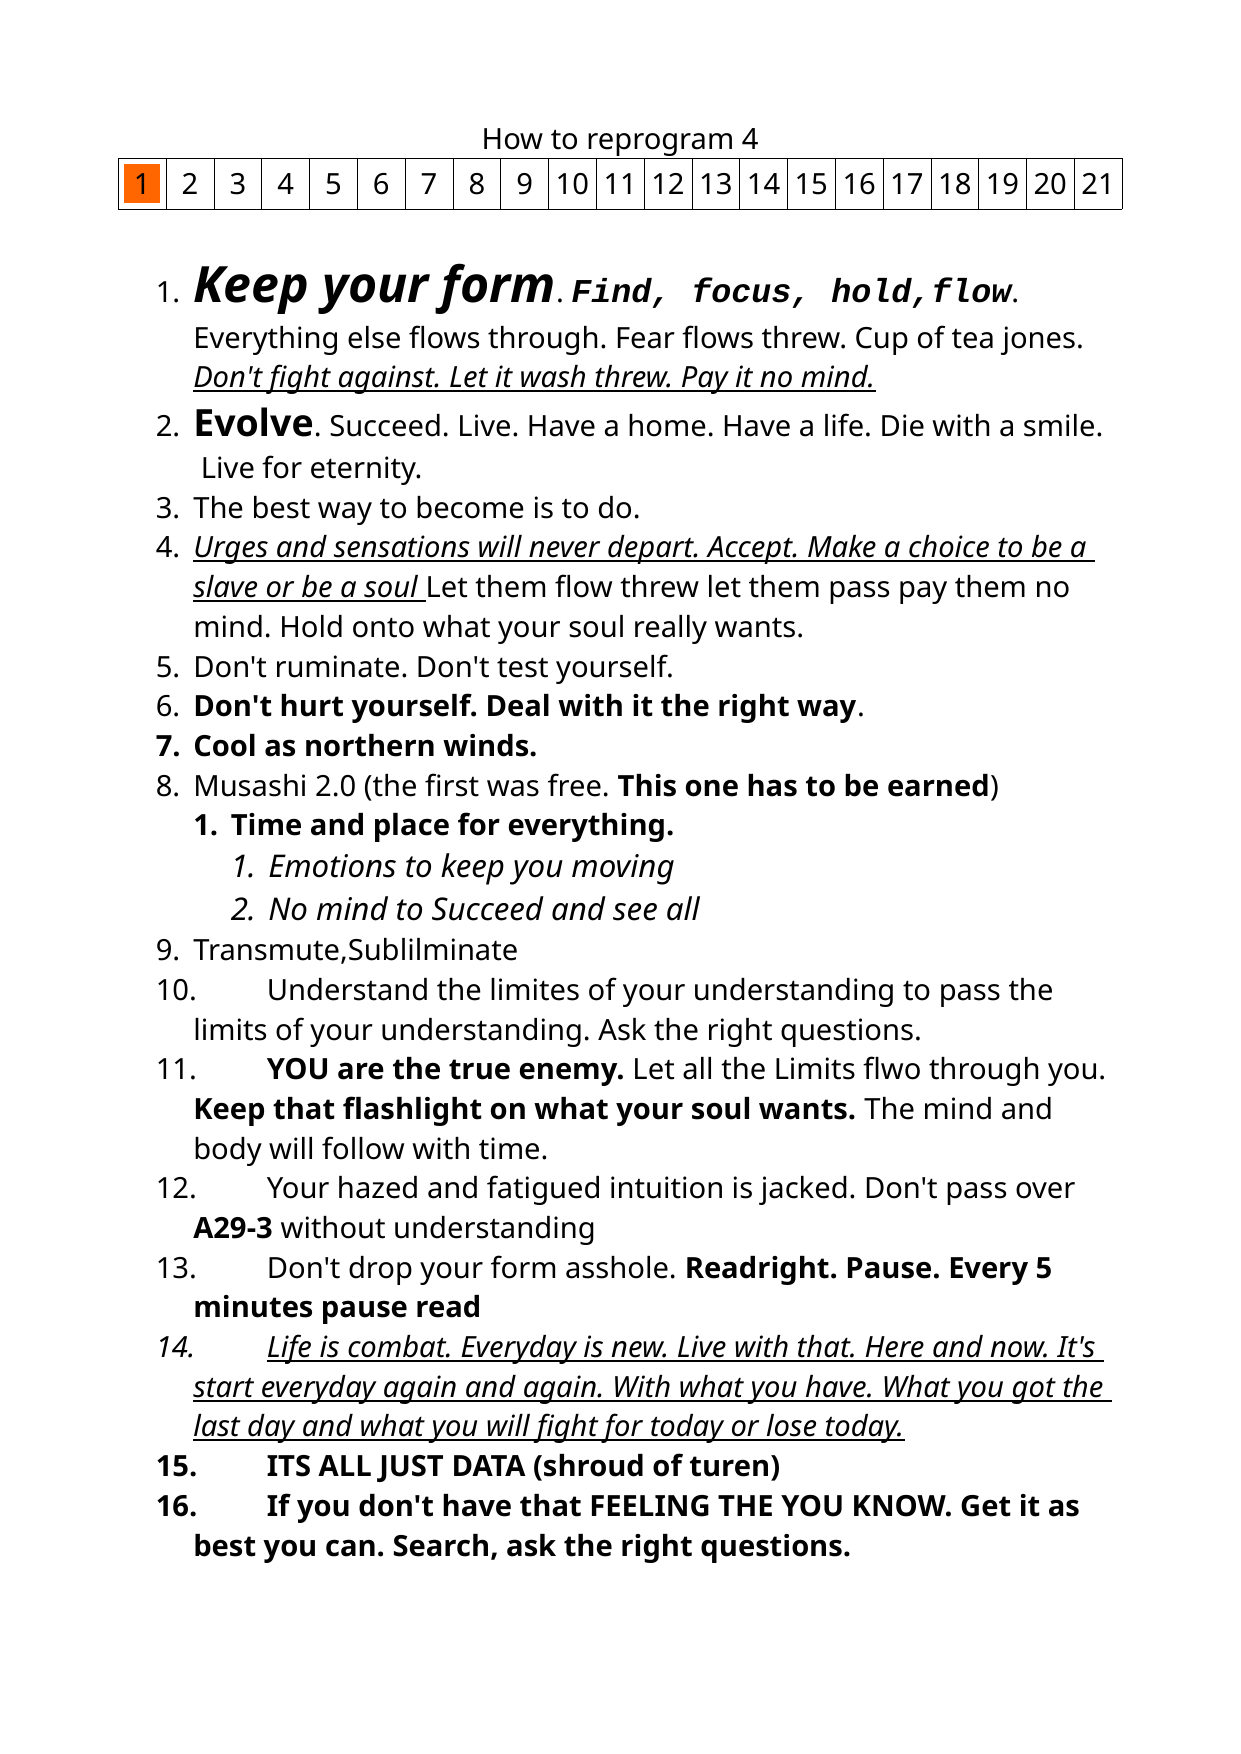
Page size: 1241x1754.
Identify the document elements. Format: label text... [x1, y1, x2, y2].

list Keep your form. Find, focus, hold,flow. Everything else flows through. Fear flows threw. Cup of tea jones. Don't fight against. Let it wash threw. Pay it no mind. [156, 249, 1122, 396]
list Musashi 2.0 (the first was free. This one has to be earned) [156, 765, 1122, 804]
list Life is combat. Everyday is new. Live with that. Here and now. It's start everyday again and again. With what you have. What you got the last day and what you will fight for today or lose today. [156, 1326, 1122, 1445]
list Live for eternity. [156, 447, 1122, 487]
table_header 2 [167, 159, 214, 209]
table_header 1 [119, 159, 166, 209]
list Don't ruminate. Don't test yourself. [156, 646, 1122, 686]
table_header 9 [501, 159, 548, 209]
table_header 13 [693, 159, 739, 209]
list Urges and sensations will never depart. Accept. Make a choice to be a slave or be a soul Let them flow threw let them pass pay them no mind. Hold onto what your soul really wants. [156, 527, 1122, 646]
list Evolve. Succeed. Live. Have a home. Have a life. Die with a smile. [156, 396, 1122, 447]
table_header 16 [836, 159, 883, 209]
list Don't drop your form asshole. Readright. Pause. Every 5 minutes pause read [156, 1247, 1122, 1326]
list Cool as northern winds. [156, 725, 1122, 765]
list ITS ALL JUST DATA (shroud of turen) [156, 1445, 1122, 1485]
list The best way to become is to do. [156, 487, 1122, 527]
table_header 8 [454, 159, 500, 209]
table_header 18 [932, 159, 978, 209]
table_header 6 [358, 159, 405, 209]
table_header 5 [310, 159, 357, 209]
table_header 17 [884, 159, 931, 209]
table_header 14 [740, 159, 787, 209]
table_header 10 [549, 159, 596, 209]
list Understand the limites of your understanding to pass the limits of your understanding. Ask the right questions. [156, 969, 1122, 1048]
table_header 11 [597, 159, 644, 209]
list Emotions to keep you moving [231, 844, 1122, 887]
table_header 4 [262, 159, 309, 209]
list YOU are the true enemy. Let all the Limits flwo through you. Keep that flashlight on what your soul wants. The mind and body will follow with time. [156, 1048, 1122, 1168]
list Time and place for everything. [193, 804, 1122, 844]
list Transmute,Sublilminate [156, 929, 1122, 969]
list Your hazed and fatigued intuition is jacked. Don't pass over A29-3 without understanding [156, 1168, 1122, 1247]
table_header 7 [406, 159, 453, 209]
table_header 12 [645, 159, 692, 209]
table_header 15 [788, 159, 835, 209]
list If you don't have that FEELING THE YOU KNOW. Get it as best you can. Search, ask the right questions. [156, 1485, 1122, 1564]
table_header 20 [1027, 159, 1074, 209]
table_header 3 [215, 159, 261, 209]
table_header 21 [1075, 159, 1122, 209]
table_header 19 [979, 159, 1026, 209]
text How to reprogram 4 [118, 118, 1122, 158]
list Don't hurt yourself. Deal with it the right way. [156, 686, 1122, 725]
list No mind to Succeed and see all [231, 887, 1122, 929]
